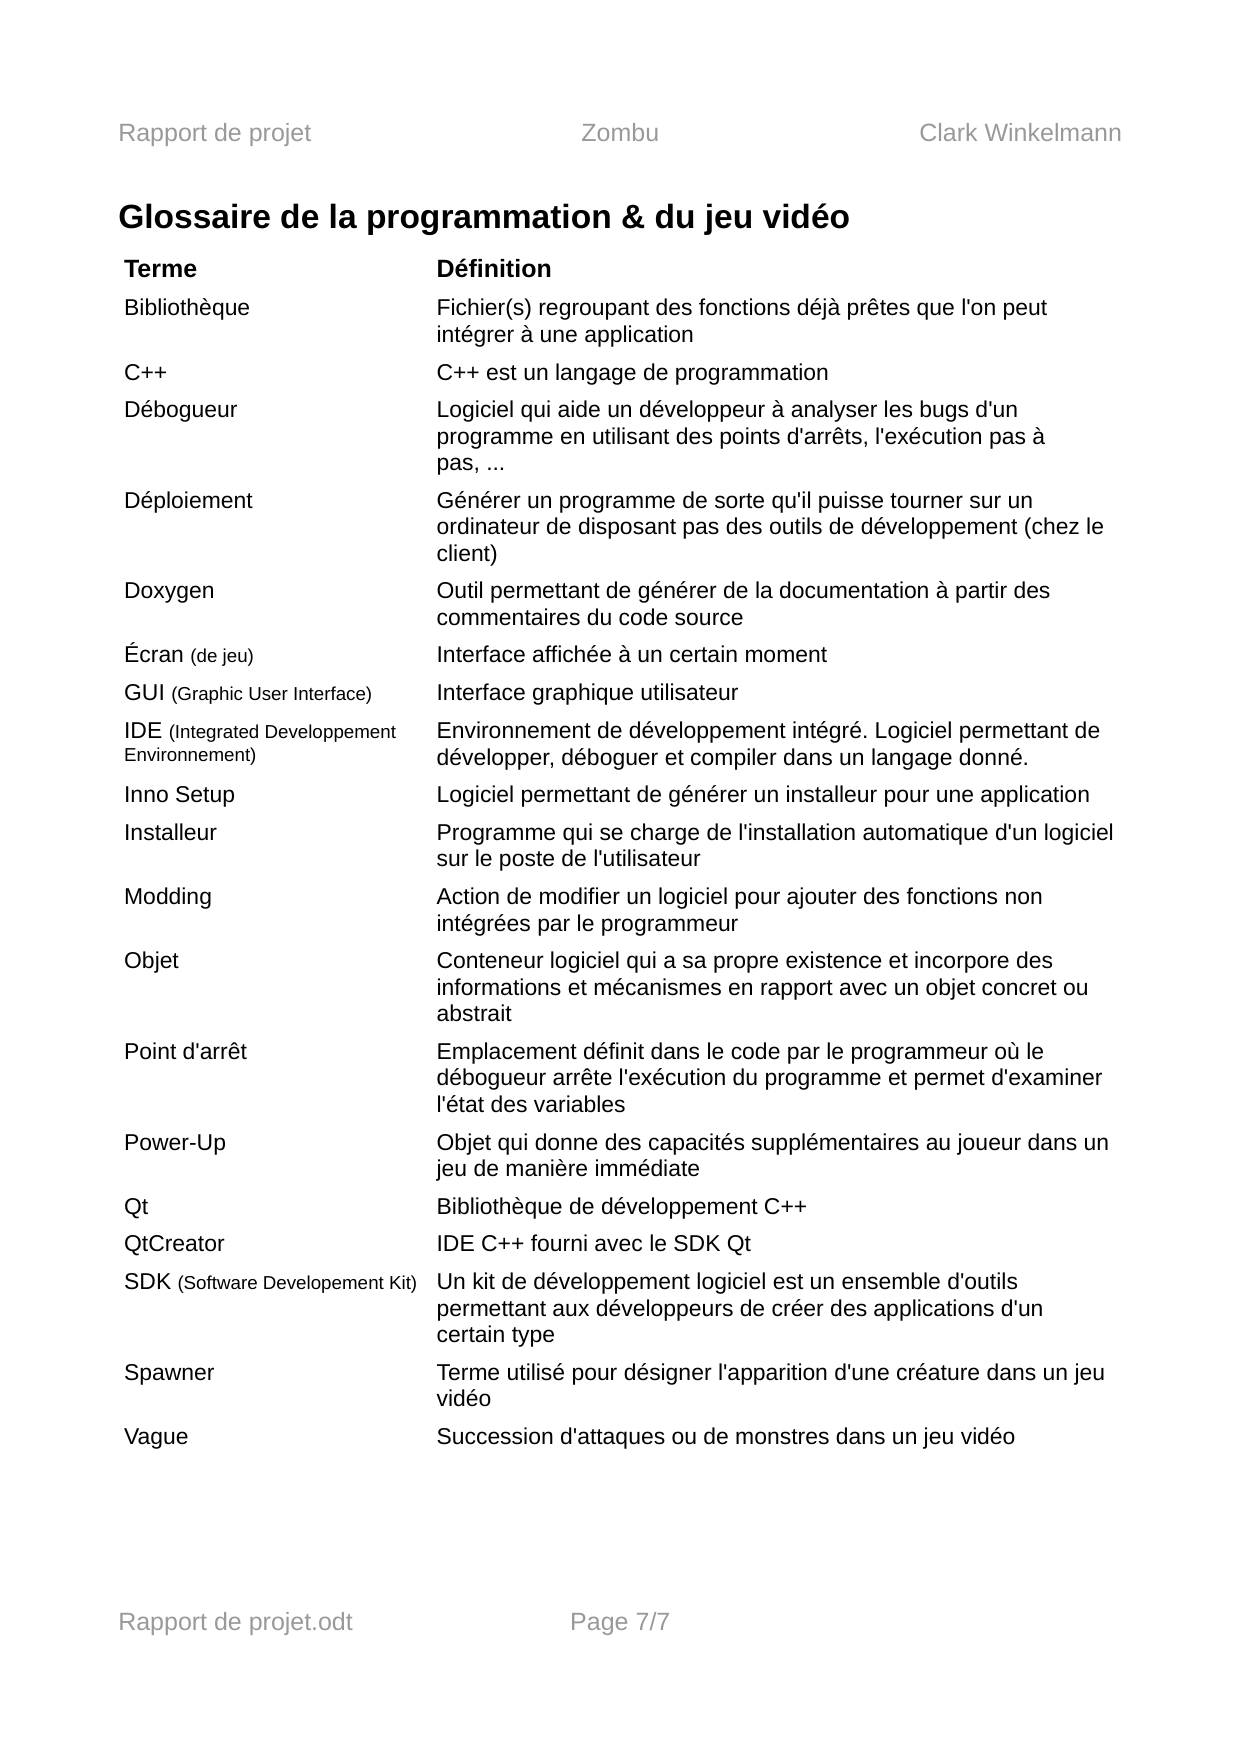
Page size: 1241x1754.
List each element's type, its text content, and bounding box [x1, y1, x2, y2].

table_cell Bibliothèque [118, 289, 431, 353]
table_cell C++ est un langage de programmation [431, 353, 1123, 391]
table_cell Générer un programme de sorte qu'il puisse tourner sur un ordinateur de disposant pas des outils de développement (chez le client) [431, 481, 1123, 572]
table_cell Action de modifier un logiciel pour ajouter des fonctions non intégrées par le programmeur [431, 878, 1123, 942]
table_cell Écran (de jeu) [118, 636, 431, 673]
table_cell Inno Setup [118, 776, 431, 813]
table_cell Environnement de développement intégré. Logiciel permettant de développer, déboguer et compiler dans un langage donné. [431, 711, 1123, 776]
table_cell Terme utilisé pour désigner l'apparition d'une créature dans un jeu vidéo [431, 1353, 1123, 1417]
table_header Terme [118, 248, 431, 288]
table_cell Un kit de développement logiciel est un ensemble d'outils permettant aux développeurs de créer des applications d'un certain type [431, 1263, 1123, 1353]
table_cell IDE C++ fourni avec le SDK Qt [431, 1225, 1123, 1262]
table_header Définition [431, 248, 1123, 288]
subtitle Glossaire de la programmation & du jeu vidéo [118, 197, 1122, 236]
table_cell SDK (Software Developement Kit) [118, 1263, 431, 1353]
table_cell Modding [118, 878, 431, 942]
table_cell Bibliothèque de développement C++ [431, 1187, 1123, 1225]
table_cell Interface graphique utilisateur [431, 674, 1123, 711]
table_cell Interface affichée à un certain moment [431, 636, 1123, 673]
table_cell Qt [118, 1187, 431, 1225]
table_cell Débogueur [118, 391, 431, 481]
table_cell Conteneur logiciel qui a sa propre existence et incorpore des informations et mécanismes en rapport avec un objet concret ou abstrait [431, 942, 1123, 1032]
table_cell Objet [118, 942, 431, 1032]
table_cell Emplacement définit dans le code par le programmeur où le débogueur arrête l'exécution du programme et permet d'examiner l'état des variables [431, 1032, 1123, 1123]
table_cell Vague [118, 1417, 431, 1455]
table_cell Succession d'attaques ou de monstres dans un jeu vidéo [431, 1417, 1123, 1455]
table_cell Outil permettant de générer de la documentation à partir des commentaires du code source [431, 572, 1123, 636]
table_cell Programme qui se charge de l'installation automatique d'un logiciel sur le poste de l'utilisateur [431, 813, 1123, 877]
table_cell Déploiement [118, 481, 431, 572]
table_cell Fichier(s) regroupant des fonctions déjà prêtes que l'on peut intégrer à une application [431, 289, 1123, 353]
table_cell Spawner [118, 1353, 431, 1417]
table_cell Objet qui donne des capacités supplémentaires au joueur dans un jeu de manière immédiate [431, 1123, 1123, 1187]
table_cell Point d'arrêt [118, 1032, 431, 1123]
table_cell Power-Up [118, 1123, 431, 1187]
table_cell Logiciel permettant de générer un installeur pour une application [431, 776, 1123, 813]
table_cell Installeur [118, 813, 431, 877]
table_cell GUI (Graphic User Interface) [118, 674, 431, 711]
table_cell QtCreator [118, 1225, 431, 1262]
table_cell Doxygen [118, 572, 431, 636]
table_cell Logiciel qui aide un développeur à analyser les bugs d'un programme en utilisant des points d'arrêts, l'exécution pas à pas, ... [431, 391, 1123, 481]
table_cell IDE (Integrated Developpement Environnement) [118, 711, 431, 776]
table_cell C++ [118, 353, 431, 391]
